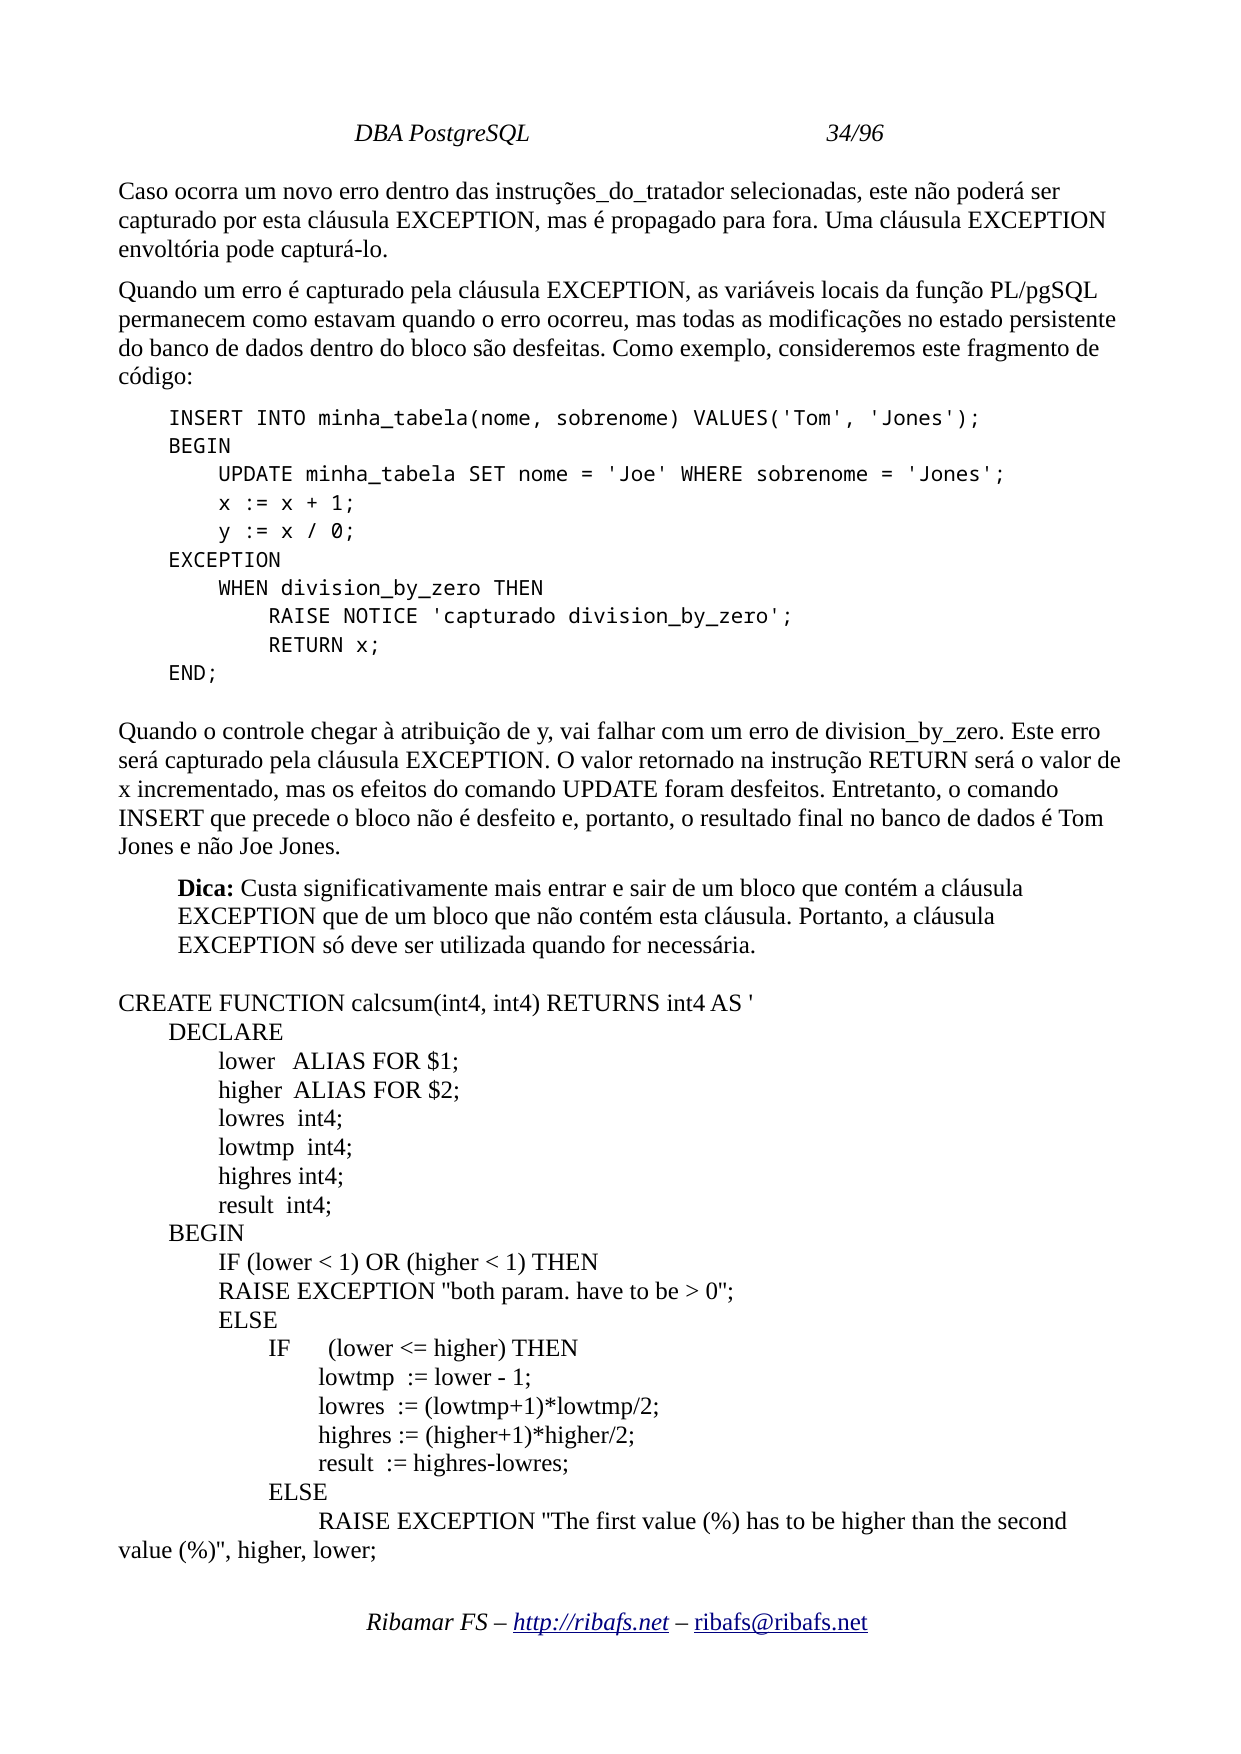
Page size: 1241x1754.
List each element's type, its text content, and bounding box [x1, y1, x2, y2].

text x := x + 1; [118, 488, 1122, 516]
text lower ALIAS FOR $1; [118, 1046, 1122, 1075]
text EXCEPTION [118, 545, 1122, 573]
text RAISE EXCEPTION ''both param. have to be > 0''; [118, 1276, 1122, 1305]
text IF (lower < 1) OR (higher < 1) THEN [118, 1247, 1122, 1276]
text DECLARE [118, 1017, 1122, 1046]
text lowres := (lowtmp+1)*lowtmp/2; [118, 1391, 1122, 1420]
text Caso ocorra um novo erro dentro das instruções_do_tratador selecionadas, este não poderá ser capturado por esta cláusula EXCEPTION, mas é propagado para fora. Uma cláusula EXCEPTION envoltória pode capturá-lo. [118, 176, 1122, 263]
text RETURN x; [118, 630, 1122, 658]
text END; [118, 658, 1122, 687]
text IF (lower <= higher) THEN [118, 1333, 1122, 1362]
text higher ALIAS FOR $2; [118, 1075, 1122, 1103]
text ELSE [118, 1305, 1122, 1333]
text BEGIN [118, 1218, 1122, 1247]
text lowtmp int4; [118, 1132, 1122, 1161]
text UPDATE minha_tabela SET nome = 'Joe' WHERE sobrenome = 'Jones'; [118, 459, 1122, 488]
text INSERT INTO minha_tabela(nome, sobrenome) VALUES('Tom', 'Jones'); [118, 403, 1122, 431]
text y := x / 0; [118, 516, 1122, 545]
text highres := (higher+1)*higher/2; [118, 1420, 1122, 1448]
text RAISE NOTICE 'capturado division_by_zero'; [118, 602, 1122, 630]
text Quando um erro é capturado pela cláusula EXCEPTION, as variáveis locais da função PL/pgSQL permanecem como estavam quando o erro ocorreu, mas todas as modificações no estado persistente do banco de dados dentro do bloco são desfeitas. Como exemplo, consideremos este fragmento de código: [118, 275, 1122, 390]
text lowtmp := lower - 1; [118, 1362, 1122, 1391]
text CREATE FUNCTION calcsum(int4, int4) RETURNS int4 AS ' [118, 988, 1122, 1017]
text result := highres-lowres; [118, 1448, 1122, 1477]
text WHEN division_by_zero THEN [118, 573, 1122, 602]
text ELSE [118, 1477, 1122, 1506]
text highres int4; [118, 1161, 1122, 1190]
text lowres int4; [118, 1103, 1122, 1132]
text result int4; [118, 1190, 1122, 1218]
text RAISE EXCEPTION ''The first value (%) has to be higher than the second value (%)'', higher, lower; [118, 1506, 1122, 1563]
text Quando o controle chegar à atribuição de y, vai falhar com um erro de division_by_zero. Este erro será capturado pela cláusula EXCEPTION. O valor retornado na instrução RETURN será o valor de x incrementado, mas os efeitos do comando UPDATE foram desfeitos. Entretanto, o comando INSERT que precede o bloco não é desfeito e, portanto, o resultado final no banco de dados é Tom Jones e não Joe Jones. [118, 716, 1122, 860]
text Dica: Custa significativamente mais entrar e sair de um bloco que contém a cláusula EXCEPTION que de um bloco que não contém esta cláusula. Portanto, a cláusula EXCEPTION só deve ser utilizada quando for necessária. [177, 873, 1063, 959]
text BEGIN [118, 431, 1122, 459]
